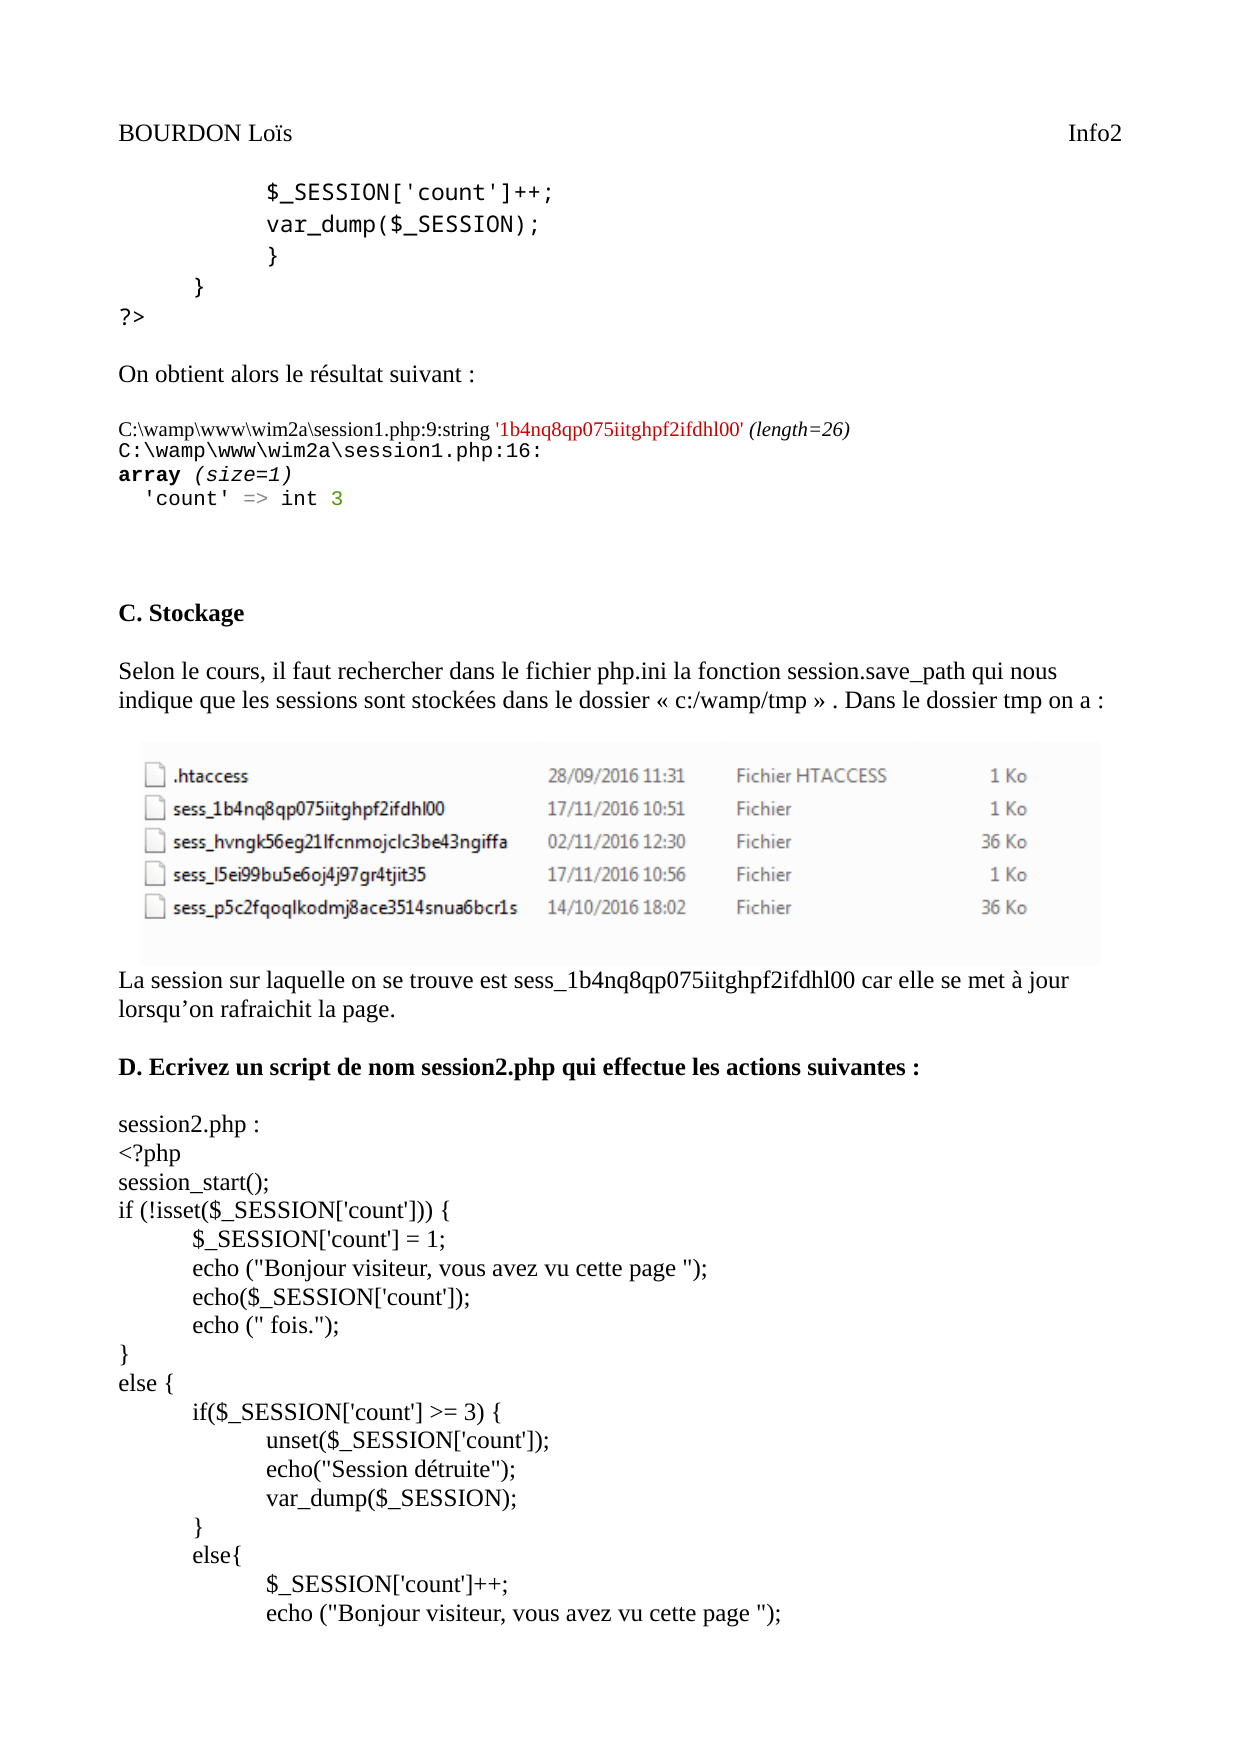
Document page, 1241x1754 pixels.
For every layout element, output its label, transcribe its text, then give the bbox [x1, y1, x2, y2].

text echo ("Bonjour visiteur, vous avez vu cette page "); [118, 1253, 1122, 1282]
text $_SESSION['count'] = 1; [118, 1224, 1122, 1253]
text C:\wamp\www\wim2a\session1.php:16: [118, 441, 1122, 464]
text Selon le cours, il faut rechercher dans le fichier php.ini la fonction session.save_path qui nous indique que les sessions sont stockées dans le dossier « c:/wamp/tmp » . Dans le dossier tmp on a : [118, 656, 1122, 713]
text echo (" fois."); [118, 1311, 1122, 1339]
text else { [118, 1368, 1122, 1397]
text var_dump($_SESSION); [118, 1483, 1122, 1512]
text session_start(); [118, 1167, 1122, 1196]
text ?> [118, 301, 1122, 333]
text if($_SESSION['count'] >= 3) { [118, 1397, 1122, 1426]
text } [118, 1512, 1122, 1541]
text D. Ecrivez un script de nom session2.php qui effectue les actions suivantes : [118, 1052, 1122, 1081]
text session2.php : [118, 1109, 1122, 1138]
text <?php [118, 1138, 1122, 1167]
text $_SESSION['count']++; [118, 176, 1122, 208]
text $_SESSION['count']++; [118, 1569, 1122, 1598]
text else{ [118, 1541, 1122, 1569]
picture [139, 742, 1101, 966]
text C. Stockage [118, 598, 1122, 627]
text array (size=1) [118, 464, 1122, 488]
text } [118, 1339, 1122, 1368]
text unset($_SESSION['count']); [118, 1426, 1122, 1454]
text } [118, 239, 1122, 270]
text echo ("Bonjour visiteur, vous avez vu cette page "); [118, 1598, 1122, 1627]
text if (!isset($_SESSION['count'])) { [118, 1196, 1122, 1224]
text } [118, 270, 1122, 301]
text On obtient alors le résultat suivant : [118, 359, 1122, 388]
text La session sur laquelle on se trouve est sess_1b4nq8qp075iitghpf2ifdhl00 car elle se met à jour lorsqu’on rafraichit la page. [118, 742, 1122, 1023]
text echo("Session détruite"); [118, 1454, 1122, 1483]
text var_dump($_SESSION); [118, 208, 1122, 239]
text echo($_SESSION['count']); [118, 1282, 1122, 1311]
text C:\wamp\www\wim2a\session1.php:9:string '1b4nq8qp075iitghpf2ifdhl00' (length=26) [118, 416, 1122, 441]
text 'count' => int 3 [118, 488, 1122, 511]
